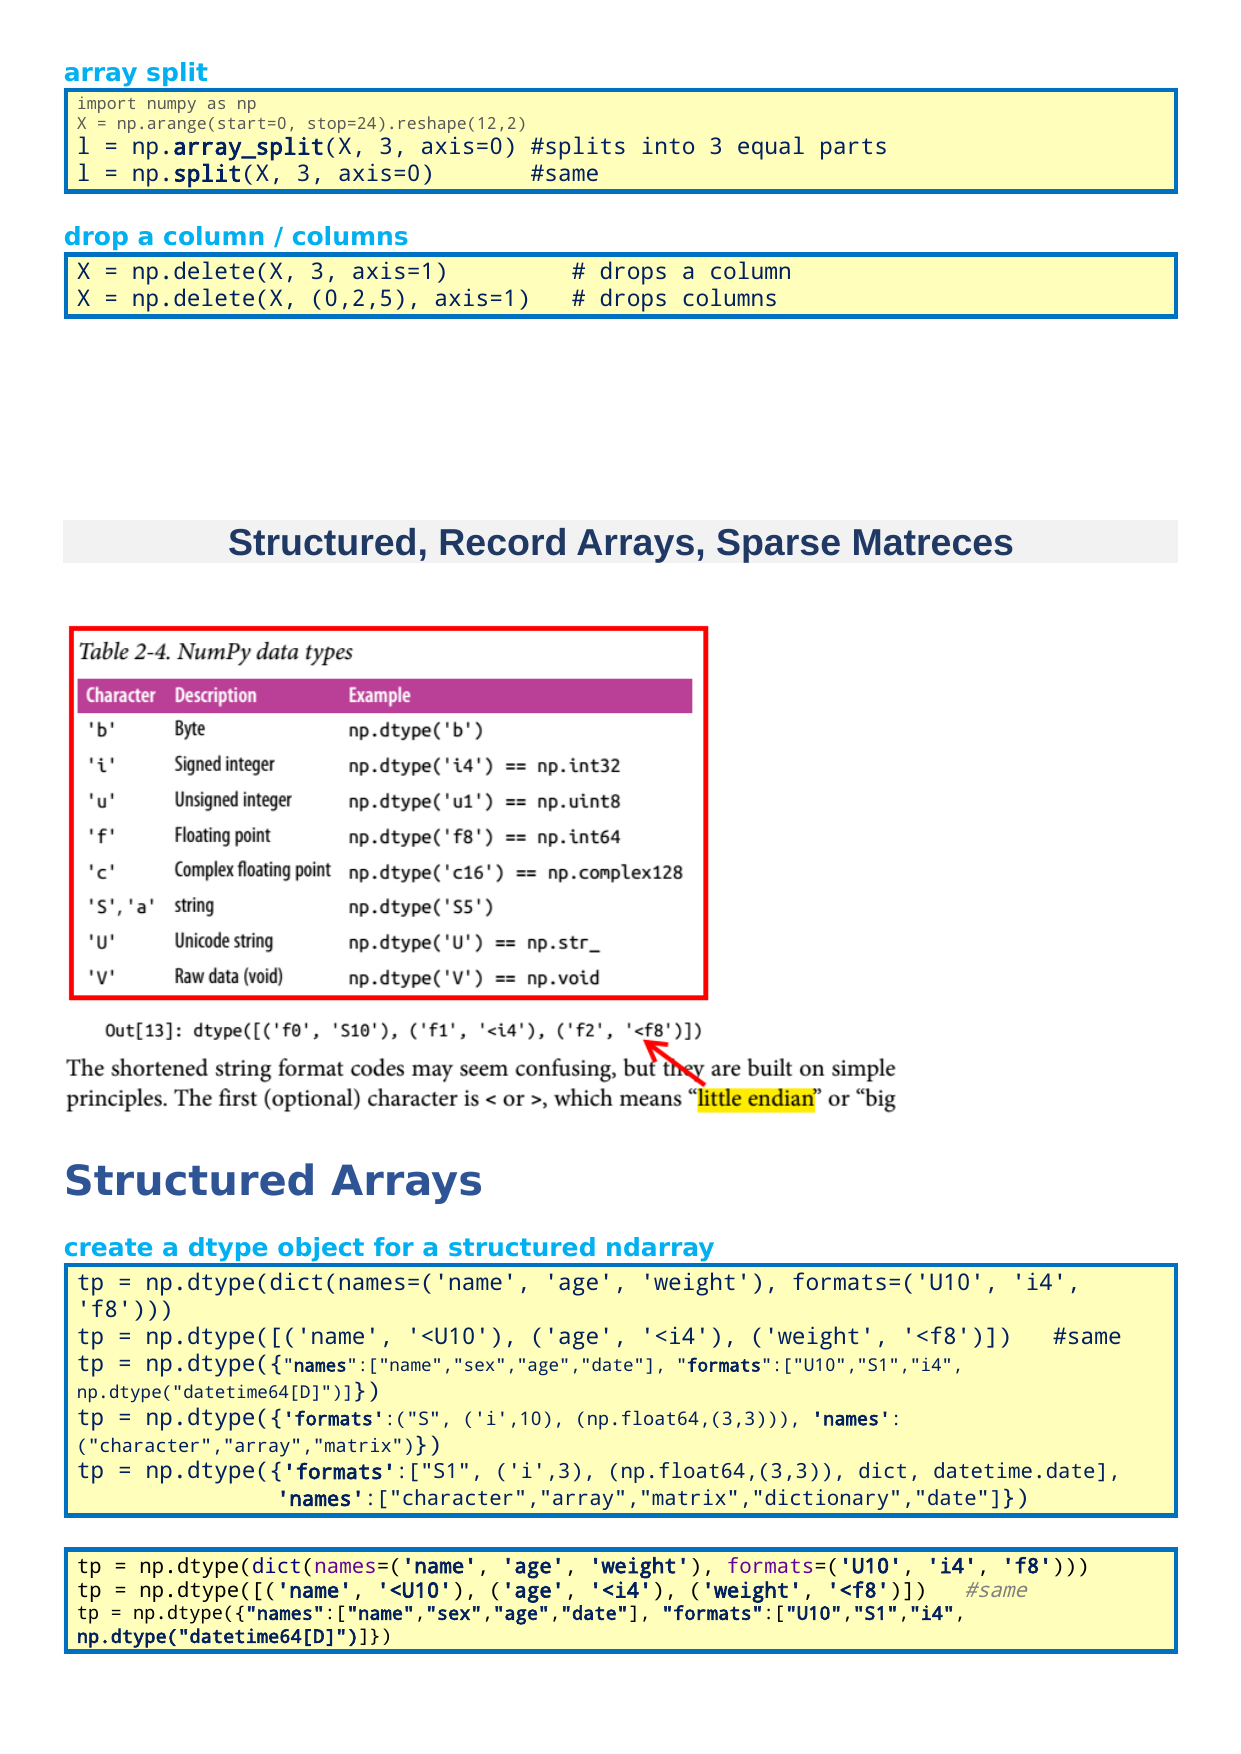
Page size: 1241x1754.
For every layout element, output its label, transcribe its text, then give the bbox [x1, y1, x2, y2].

text tp = np.dtype({"names":["name","sex","age","date"], "formats":["U10","S1","i4", np.dtype("datetime64[D]")]}) [68, 1343, 1174, 1397]
text tp = np.dtype(dict(names=('name', 'age', 'weight'), formats=('U10', 'i4', 'f8'))) tp = np.dtype([('name', '<U10'), ('age', '<i4'), ('weight', '<f8')]) #same tp = np.dtype({"names":["name","sex","age","date"], "formats":["U10","S1","i4", np.dtype("datetime64[D]")]}) [68, 1552, 1174, 1649]
picture [63, 621, 898, 1115]
text X = np.delete(X, 3, axis=1) # drops a column [68, 257, 1174, 279]
text import numpy as np [68, 92, 1174, 107]
title array split [63, 58, 1178, 87]
text Structured Arrays [63, 1156, 1178, 1205]
text tp = np.dtype({'formats':("S", ('i',10), (np.float64,(3,3))), 'names':("character","array","matrix")}) [68, 1397, 1174, 1451]
title create a dtype object for a structured ndarray [63, 1233, 1178, 1263]
text l = np.array_split(X, 3, axis=0) #splits into 3 equal parts [68, 127, 1174, 153]
text tp = np.dtype({'formats':["S1", ('i',3), (np.float64,(3,3)), dict, datetime.date], [68, 1451, 1174, 1478]
text tp = np.dtype(dict(names=('name', 'age', 'weight'), formats=('U10', 'i4', 'f8'))) tp = np.dtype([('name', '<U10'), ('age', '<i4'), ('weight', '<f8')]) #same [68, 1267, 1174, 1343]
text 'names':["character","array","matrix","dictionary","date"]}) [68, 1478, 1174, 1513]
title drop a column / columns [63, 223, 1178, 252]
text X = np.arange(start=0, stop=24).reshape(12,2) [68, 107, 1174, 127]
text X = np.delete(X, (0,2,5), axis=1) # drops columns [68, 279, 1174, 314]
subtitle Structured, Record Arrays, Sparse Matreces [63, 520, 1178, 563]
text l = np.split(X, 3, axis=0) #same [68, 153, 1174, 189]
